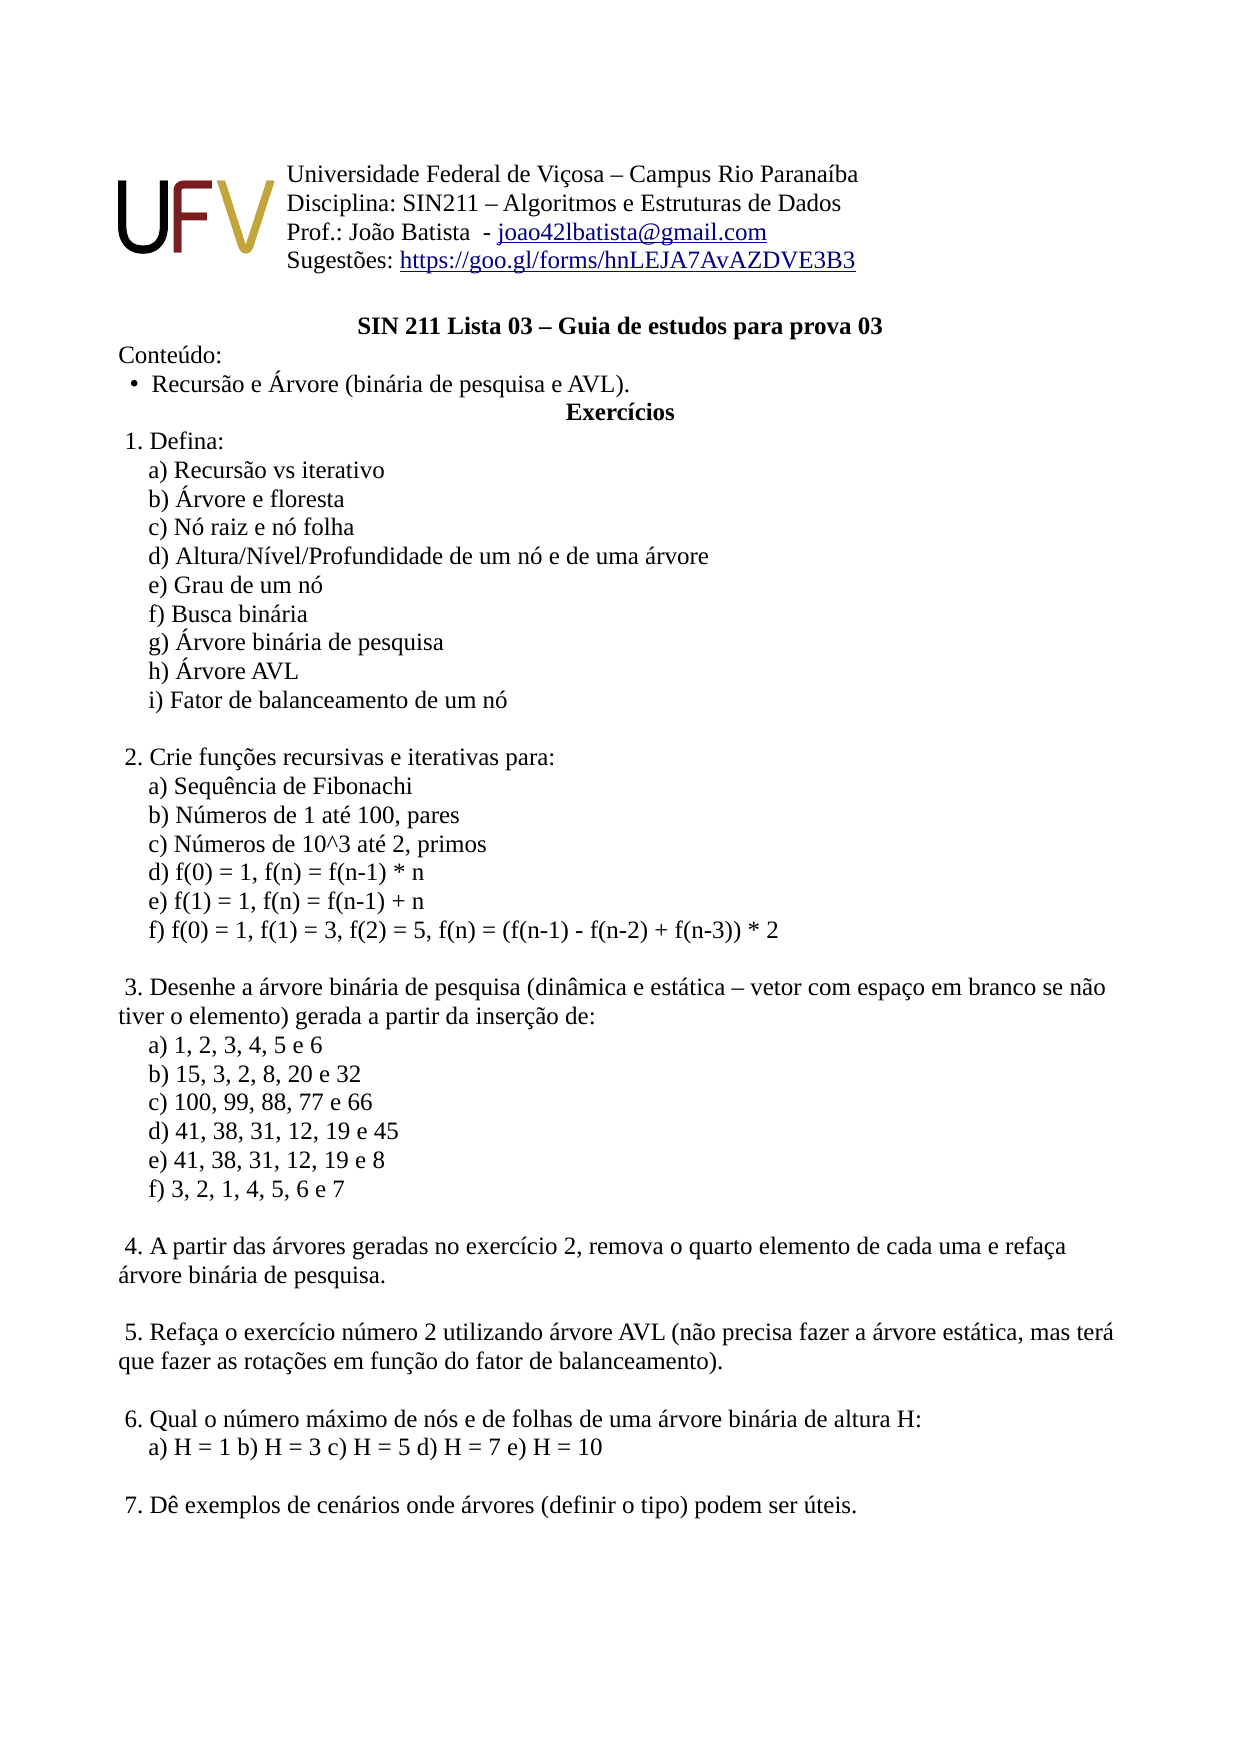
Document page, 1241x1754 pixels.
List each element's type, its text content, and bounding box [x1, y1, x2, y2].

list f(0) = 1, f(n) = f(n-1) * n [142, 857, 1122, 886]
list f(0) = 1, f(1) = 3, f(2) = 5, f(n) = (f(n-1) - f(n-2) + f(n-3)) * 2 [142, 915, 1122, 944]
list A partir das árvores geradas no exercício 2, remova o quarto elemento de cada uma e refaça árvore binária de pesquisa. [118, 1231, 1122, 1289]
list Árvore binária de pesquisa [142, 627, 1122, 656]
list Recursão e Árvore (binária de pesquisa e AVL). [130, 369, 1122, 397]
picture [118, 151, 275, 283]
list 1, 2, 3, 4, 5 e 6 [142, 1030, 1122, 1059]
list Sequência de Fibonachi [142, 771, 1122, 800]
list 100, 99, 88, 77 e 66 [142, 1087, 1122, 1116]
list Árvore e floresta [142, 484, 1122, 512]
text SIN 211 Lista 03 – Guia de estudos para prova 03 [118, 311, 1122, 340]
list Crie funções recursivas e iterativas para: [118, 742, 1122, 771]
text Conteúdo: [118, 340, 1122, 369]
list Números de 10^3 até 2, primos [142, 829, 1122, 857]
table_header [107, 151, 118, 282]
text Exercícios [118, 397, 1122, 426]
list 41, 38, 31, 12, 19 e 8 [142, 1145, 1122, 1174]
list Busca binária [142, 599, 1122, 627]
list 3, 2, 1, 4, 5, 6 e 7 [142, 1174, 1122, 1202]
list 41, 38, 31, 12, 19 e 45 [142, 1116, 1122, 1145]
list Fator de balanceamento de um nó [142, 685, 1122, 714]
list 15, 3, 2, 8, 20 e 32 [142, 1059, 1122, 1087]
list Altura/Nível/Profundidade de um nó e de uma árvore [142, 541, 1122, 570]
list f(1) = 1, f(n) = f(n-1) + n [142, 886, 1122, 915]
list Desenhe a árvore binária de pesquisa (dinâmica e estática – vetor com espaço em branco se não tiver o elemento) gerada a partir da inserção de: [118, 972, 1122, 1030]
list Números de 1 até 100, pares [142, 800, 1122, 829]
list Refaça o exercício número 2 utilizando árvore AVL (não precisa fazer a árvore estática, mas terá que fazer as rotações em função do fator de balanceamento). [118, 1317, 1122, 1375]
list Qual o número máximo de nós e de folhas de uma árvore binária de altura H: [118, 1404, 1122, 1432]
list H = 1 b) H = 3 c) H = 5 d) H = 7 e) H = 10 [142, 1432, 1122, 1461]
list Grau de um nó [142, 570, 1122, 599]
table_header Universidade Federal de Viçosa – Campus Rio Paranaíba Disciplina: SIN211 – Algoritmos e Estruturas de Dados Prof.: João Batista - joao42lbatista@gmail.com Sugestões: https://goo.gl/forms/hnLEJA7AvAZDVE3B3 [275, 151, 1111, 282]
list Nó raiz e nó folha [142, 512, 1122, 541]
list Defina: [118, 426, 1122, 455]
list Árvore AVL [142, 656, 1122, 685]
list Dê exemplos de cenários onde árvores (definir o tipo) podem ser úteis. [118, 1490, 1122, 1519]
list Recursão vs iterativo [142, 455, 1122, 484]
